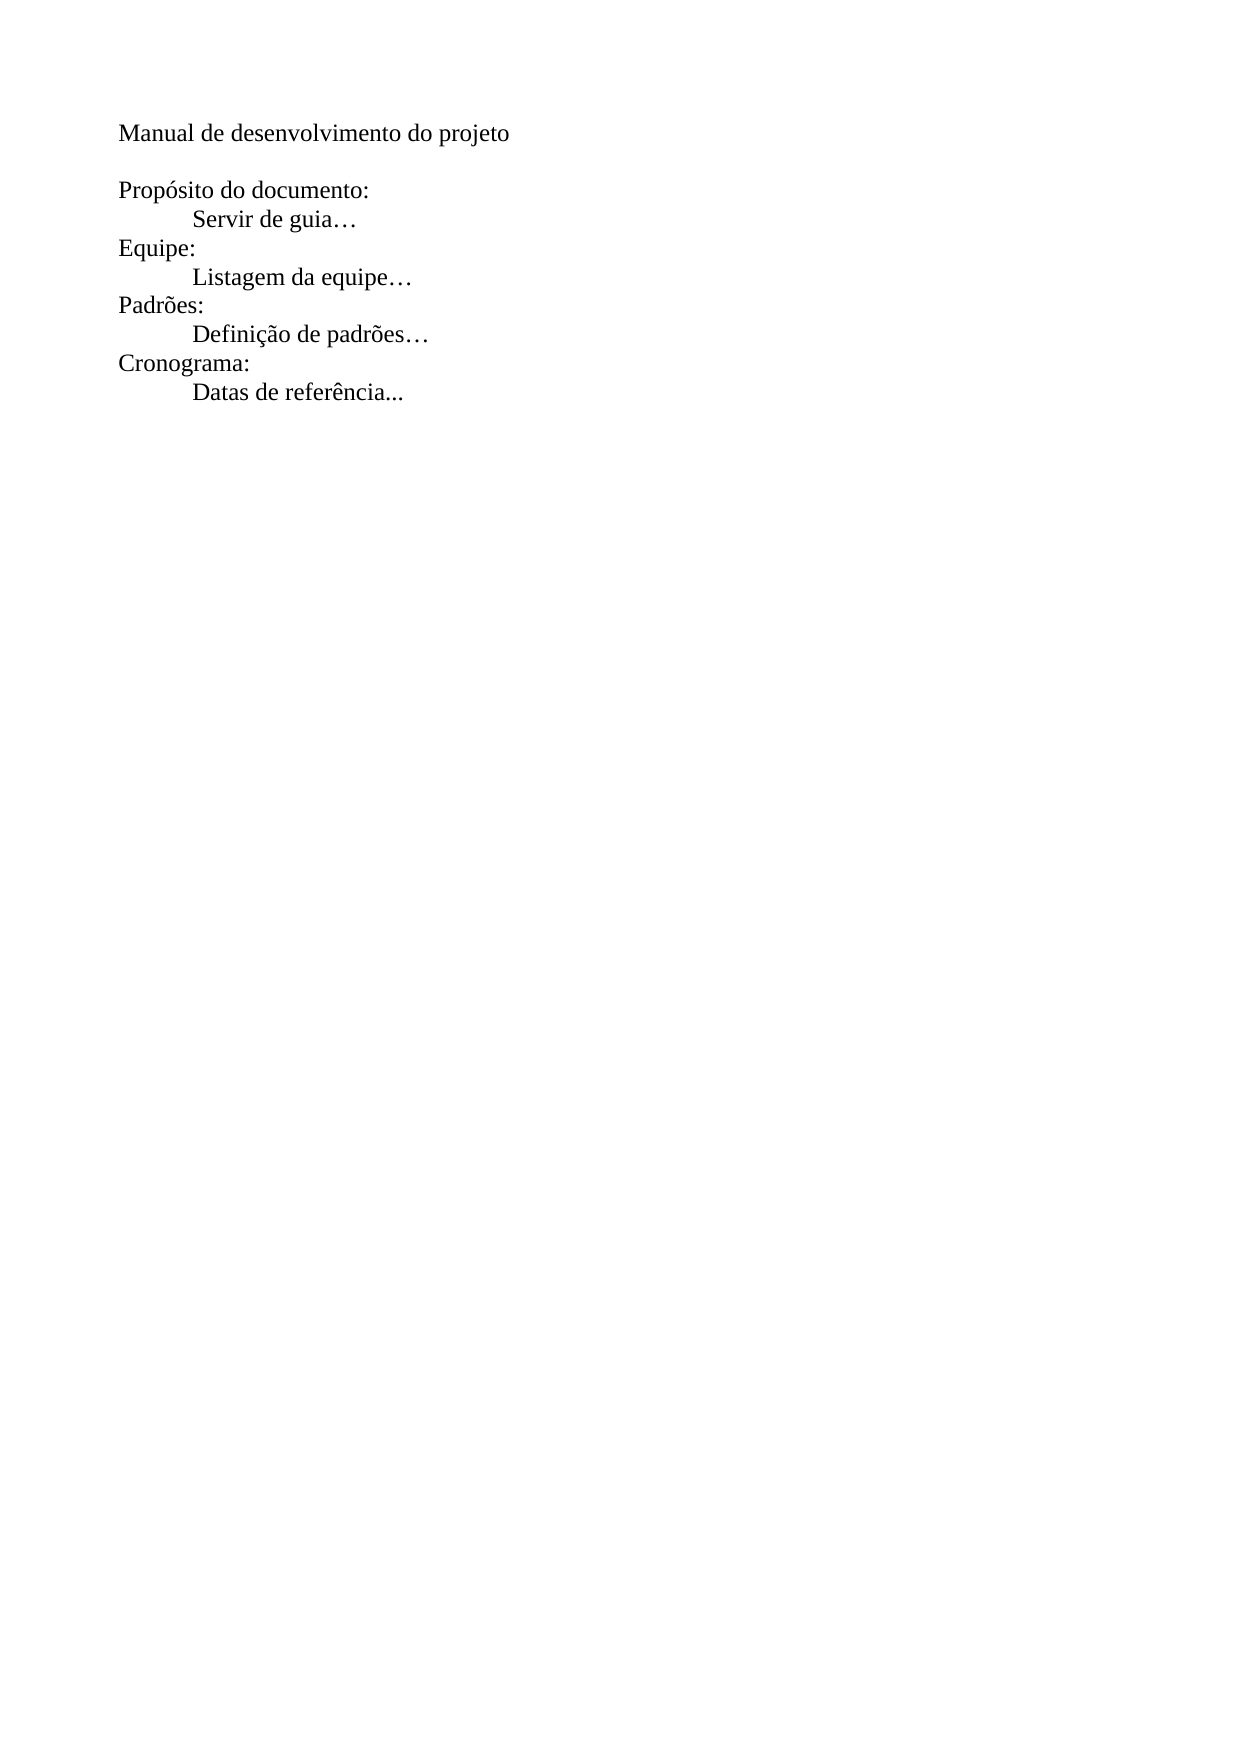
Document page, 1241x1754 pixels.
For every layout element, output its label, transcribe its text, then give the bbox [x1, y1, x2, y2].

text Equipe: [118, 233, 1122, 262]
text Manual de desenvolvimento do projeto [118, 118, 1122, 147]
text Datas de referência... [118, 377, 1122, 406]
text Propósito do documento: Servir de guia… [118, 176, 1122, 233]
text Cronograma: [118, 348, 1122, 377]
text Listagem da equipe… [118, 262, 1122, 291]
text Padrões: Definição de padrões… [118, 291, 1122, 348]
